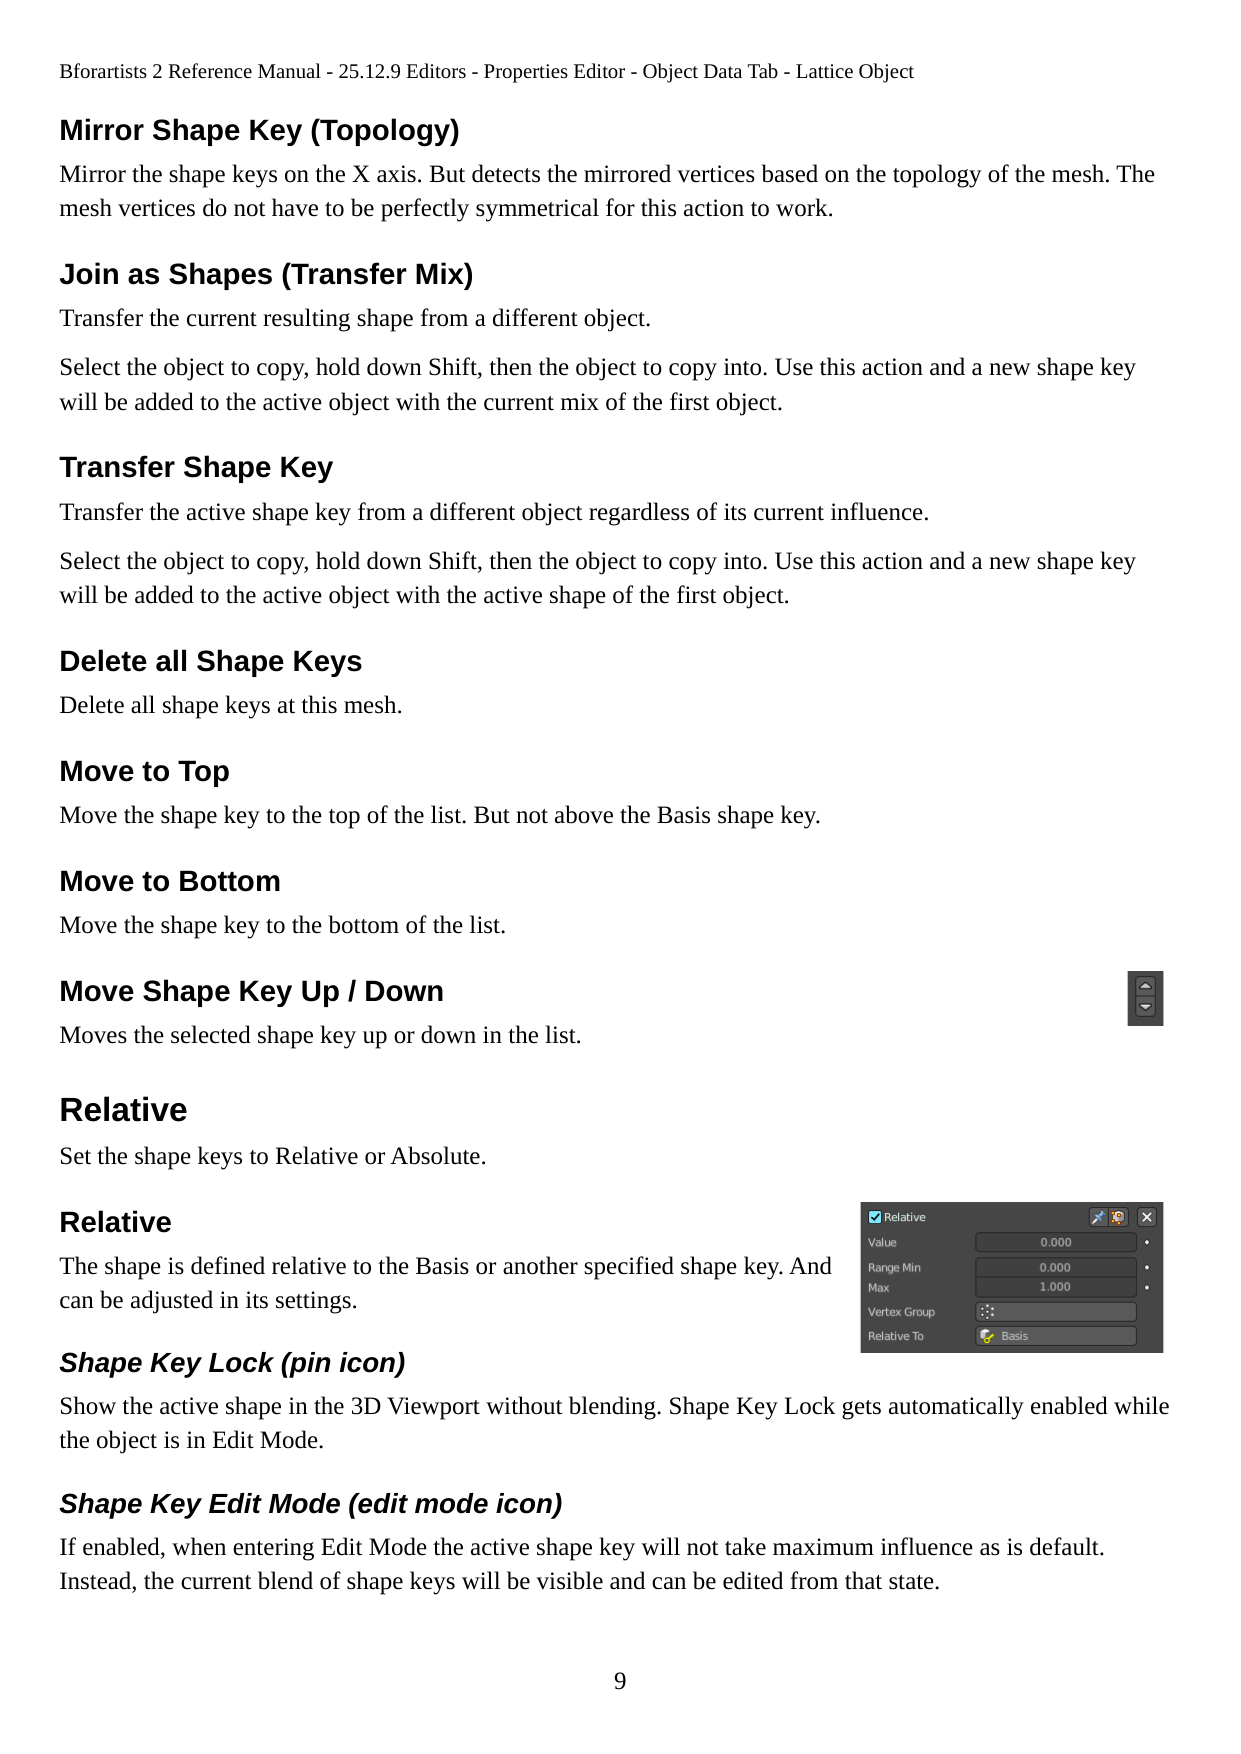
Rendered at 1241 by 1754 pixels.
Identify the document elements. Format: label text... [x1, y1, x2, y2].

subtitle Shape Key Edit Mode (edit mode icon) [59, 1487, 1181, 1519]
subtitle [1164, 1204, 1181, 1238]
text Show the active shape in the 3D Viewport without blending. Shape Key Lock gets automatically enabled while the object is in Edit Mode. [59, 1391, 1181, 1454]
subtitle Join as Shapes (Transfer Mix) [59, 257, 1181, 291]
text Move the shape key to the top of the list. But not above the Basis shape key. [59, 800, 1181, 829]
picture [860, 1202, 1164, 1353]
text Select the object to copy, hold down Shift, then the object to copy into. Use this action and a new shape key will be added to the active object with the current mix of the first object. [59, 352, 1181, 416]
picture [1127, 971, 1164, 1026]
subtitle Move to Bottom [59, 864, 1181, 897]
subtitle Move Shape Key Up / Down [59, 973, 1127, 1007]
subtitle Relative [59, 1090, 1181, 1128]
subtitle Delete all Shape Keys [59, 644, 1181, 678]
subtitle Transfer Shape Key [59, 450, 1181, 484]
text Move the shape key to the bottom of the list. [59, 910, 1181, 939]
subtitle Relative [59, 1204, 860, 1238]
subtitle Move to Top [59, 754, 1181, 787]
text Moves the selected shape key up or down in the list. [59, 1020, 1181, 1048]
text Mirror the shape keys on the X axis. But detects the mirrored vertices based on the topology of the mesh. The mesh vertices do not have to be perfectly symmetrical for this action to work. [59, 159, 1181, 222]
subtitle [1164, 973, 1181, 1007]
subtitle Mirror Shape Key (Topology) [59, 113, 1181, 146]
text Delete all shape keys at this mesh. [59, 690, 1181, 719]
text The shape is defined relative to the Basis or another specified shape key. And can be adjusted in its settings. [59, 1251, 860, 1314]
text Select the object to copy, hold down Shift, then the object to copy into. Use this action and a new shape key will be added to the active object with the active shape of the first object. [59, 546, 1181, 609]
text If enabled, when entering Edit Mode the active shape key will not take maximum influence as is default. Instead, the current blend of shape keys will be visible and can be edited from that state. [59, 1532, 1181, 1595]
text Transfer the active shape key from a different object regardless of its current influence. [59, 497, 1181, 525]
subtitle Shape Key Lock (pin icon) [59, 1347, 1181, 1379]
text Set the shape keys to Relative or Absolute. [59, 1141, 1181, 1169]
text Transfer the current resulting shape from a different object. [59, 303, 1181, 332]
